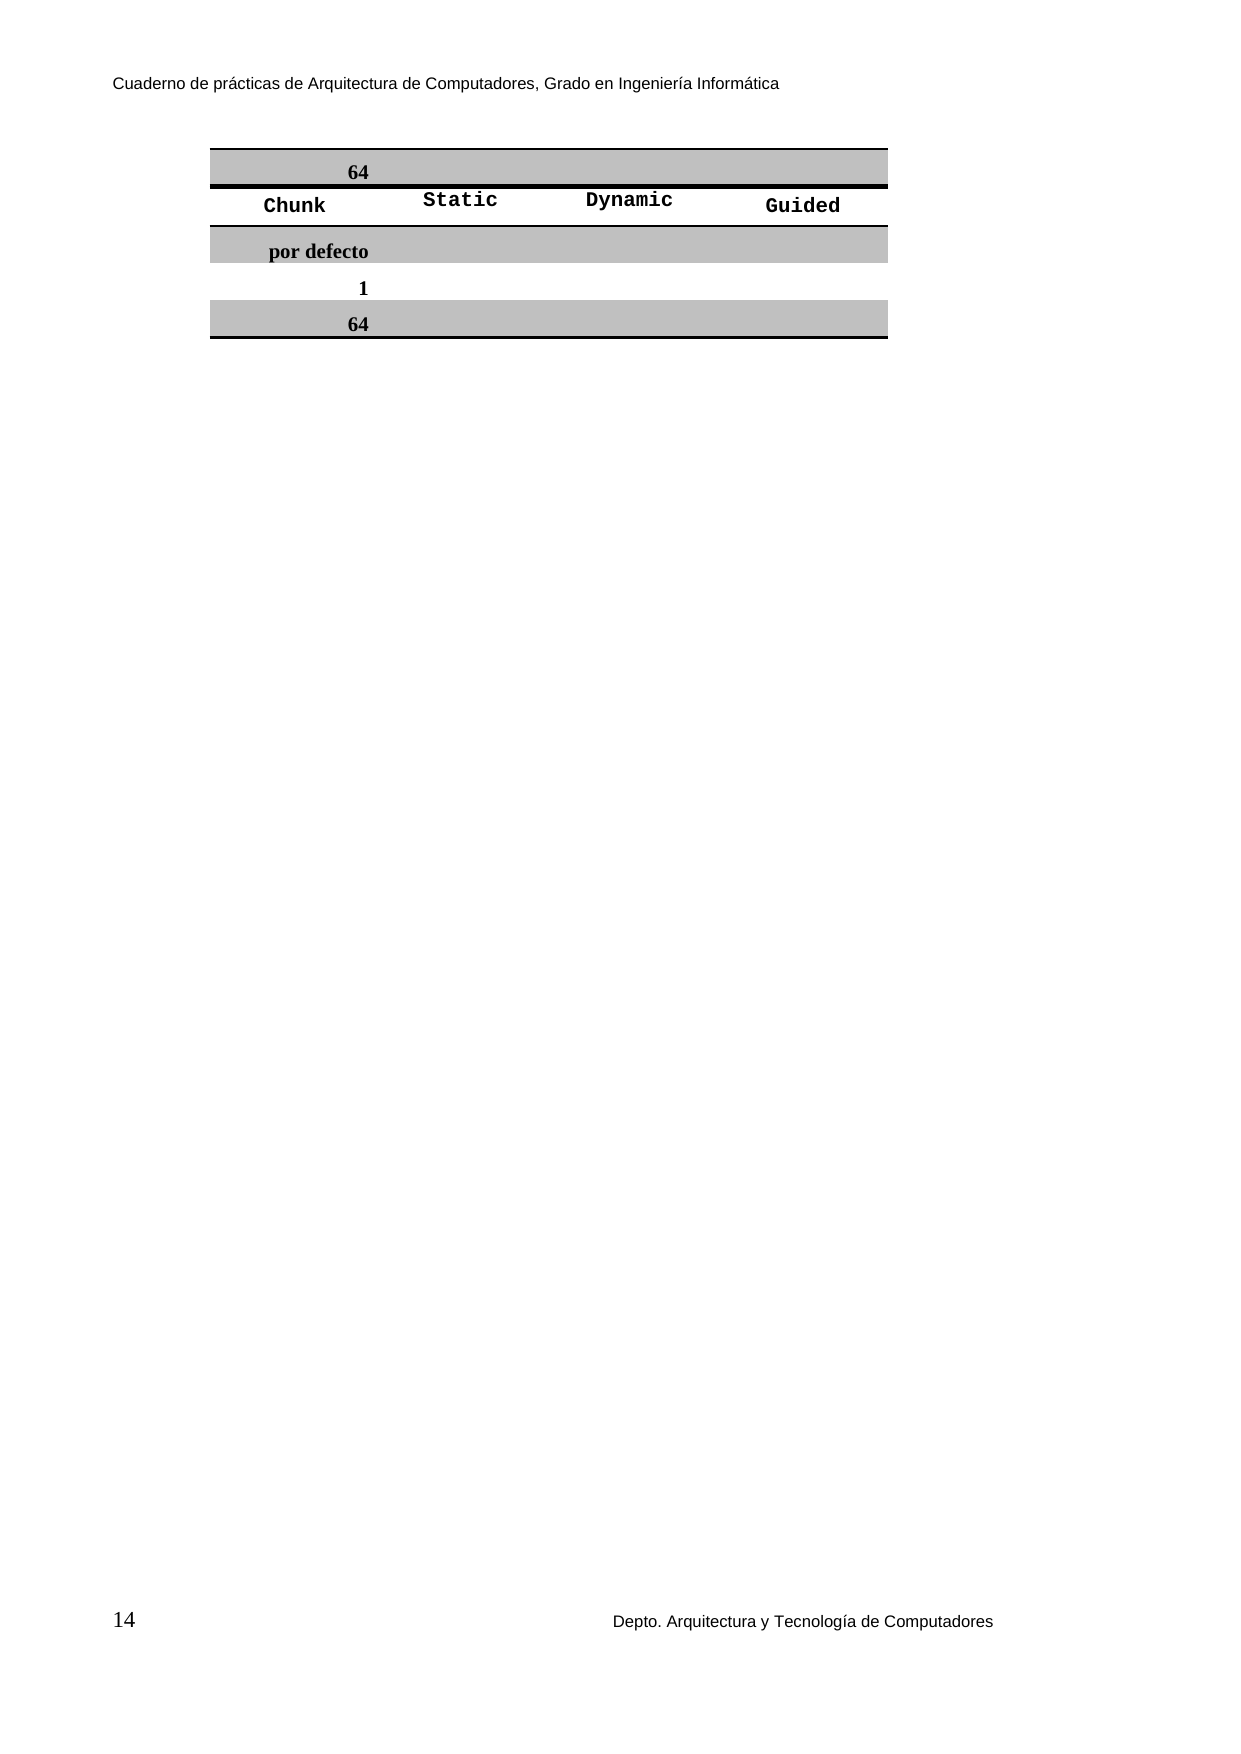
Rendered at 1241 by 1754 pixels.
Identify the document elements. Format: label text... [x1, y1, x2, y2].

table_header Static [380, 189, 541, 225]
table_header Guided [718, 189, 888, 225]
table_cell [380, 300, 541, 336]
table_cell 64 [210, 150, 380, 184]
table_cell [380, 150, 541, 184]
table_cell por defecto [210, 227, 380, 263]
table_cell [888, 148, 1140, 186]
table_cell [541, 263, 718, 300]
table_cell [380, 263, 541, 300]
table_cell [380, 227, 541, 263]
table_cell [112, 148, 210, 186]
table_cell 64 [210, 300, 380, 336]
table_cell [718, 227, 888, 263]
table_header Chunk [210, 189, 380, 225]
table_cell [541, 227, 718, 263]
table_header [888, 186, 1140, 339]
table_header Dynamic [541, 189, 718, 225]
table_cell [718, 300, 888, 336]
table_cell [718, 263, 888, 300]
table_cell 1 [210, 263, 380, 300]
table_header [112, 186, 210, 339]
table_cell [718, 150, 888, 184]
table_cell [541, 300, 718, 336]
table_cell [541, 150, 718, 184]
